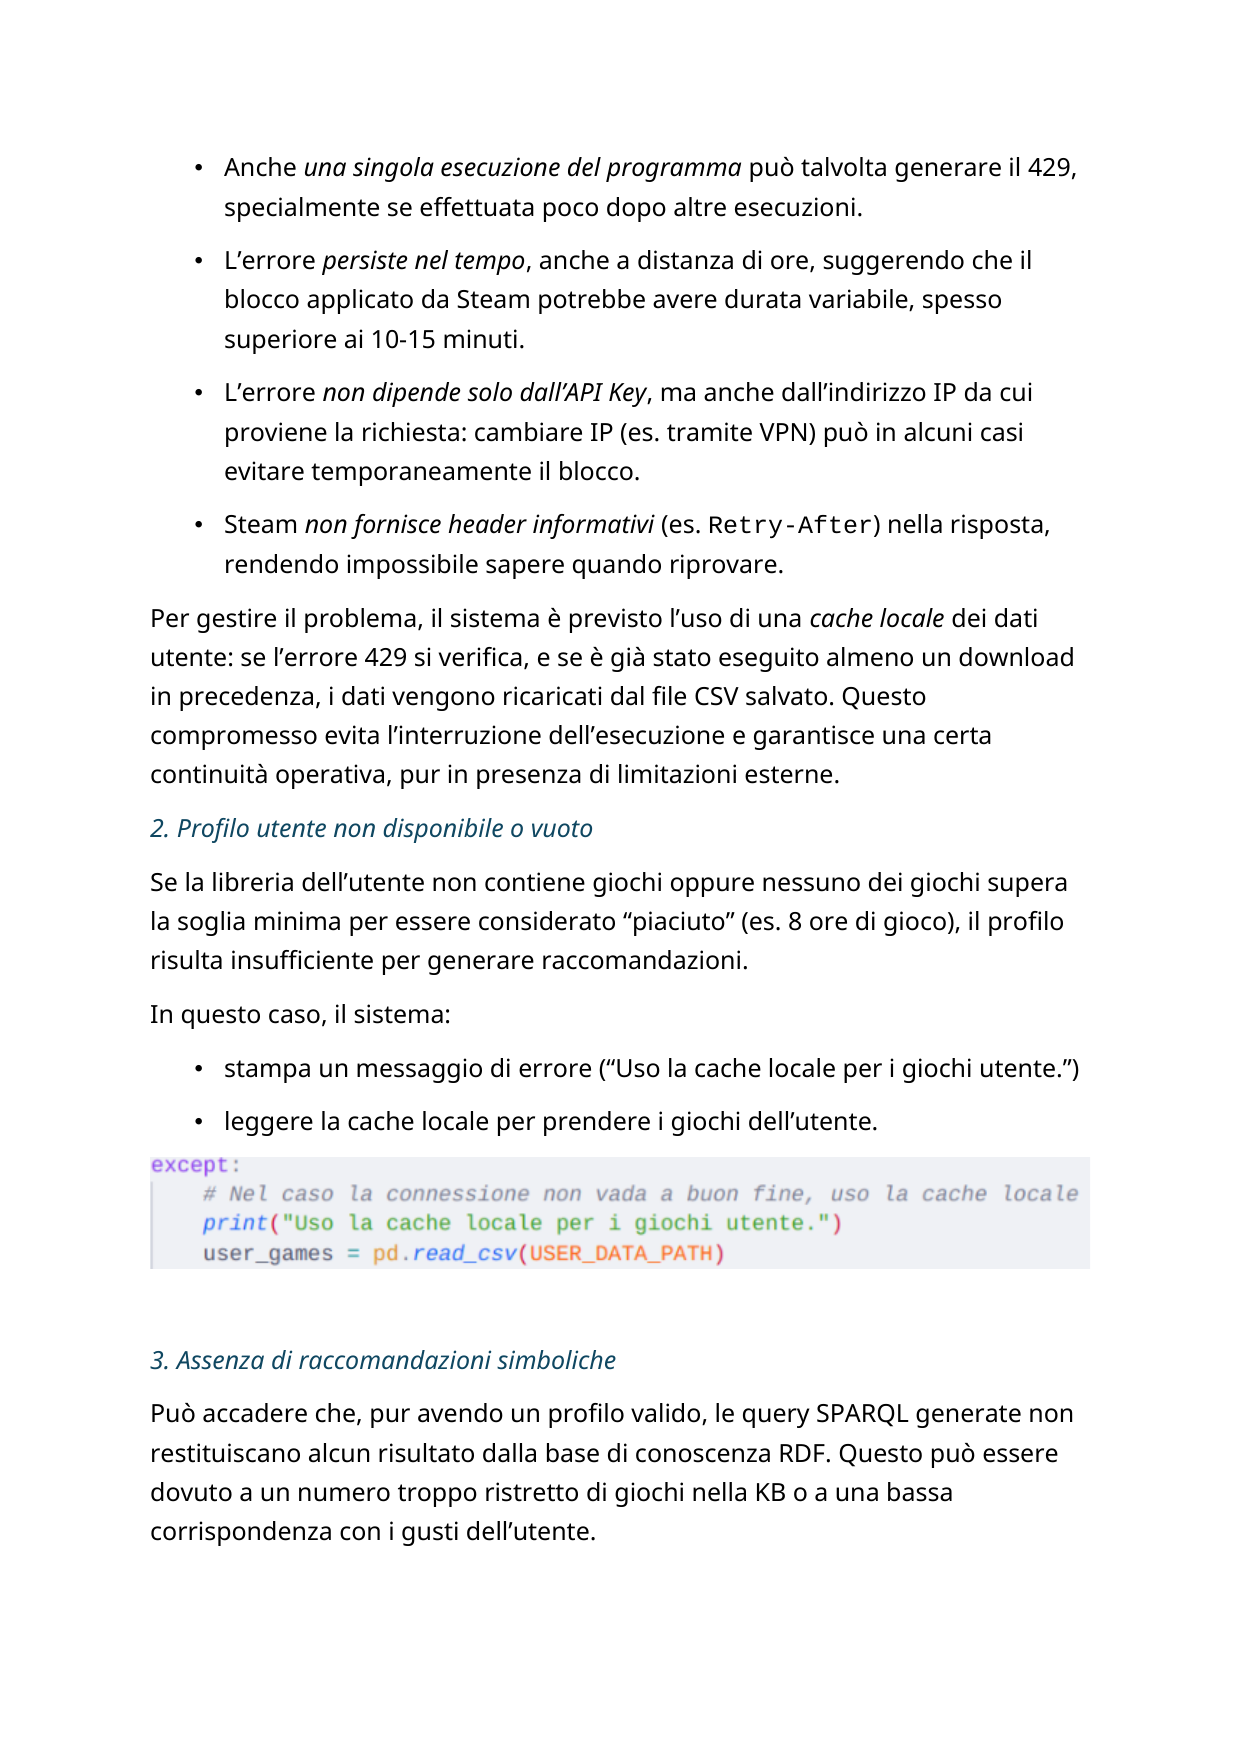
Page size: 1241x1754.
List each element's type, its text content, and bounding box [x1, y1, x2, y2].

list Steam non fornisce header informativi (es. Retry-After) nella risposta, rendendo impossibile sapere quando riprovare. [194, 507, 1090, 581]
list leggere la cache locale per prendere i giochi dell’utente. [194, 1104, 1090, 1138]
text In questo caso, il sistema: [150, 996, 1090, 1031]
list Anche una singola esecuzione del programma può talvolta generare il 429, specialmente se effettuata poco dopo altre esecuzioni. [194, 150, 1090, 223]
picture [150, 1157, 1091, 1269]
subtitle 2. Profilo utente non disponibile o vuoto [150, 811, 1090, 845]
list L’errore non dipende solo dall’API Key, ma anche dall’indirizzo IP da cui proviene la richiesta: cambiare IP (es. tramite VPN) può in alcuni casi evitare temporaneamente il blocco. [194, 375, 1090, 487]
subtitle 3. Assenza di raccomandazioni simboliche [150, 1342, 1090, 1376]
text Può accadere che, pur avendo un profilo valido, le query SPARQL generate non restituiscano alcun risultato dalla base di conoscenza RDF. Questo può essere dovuto a un numero troppo ristretto di giochi nella KB o a una bassa corrispondenza con i gusti dell’utente. [150, 1396, 1090, 1548]
list L’errore persiste nel tempo, anche a distanza di ore, suggerendo che il blocco applicato da Steam potrebbe avere durata variabile, spesso superiore ai 10-15 minuti. [194, 243, 1090, 355]
text Per gestire il problema, il sistema è previsto l’uso di una cache locale dei dati utente: se l’errore 429 si verifica, e se è già stato eseguito almeno un download in precedenza, i dati vengono ricaricati dal file CSV salvato. Questo compromesso evita l’interruzione dell’esecuzione e garantisce una certa continuità operativa, pur in presenza di limitazioni esterne. [150, 600, 1090, 791]
text Se la libreria dell’utente non contiene giochi oppure nessuno dei giochi supera la soglia minima per essere considerato “piaciuto” (es. 8 ore di gioco), il profilo risulta insufficiente per generare raccomandazioni. [150, 864, 1090, 977]
list stampa un messaggio di errore (“Uso la cache locale per i giochi utente.”) [194, 1050, 1090, 1084]
